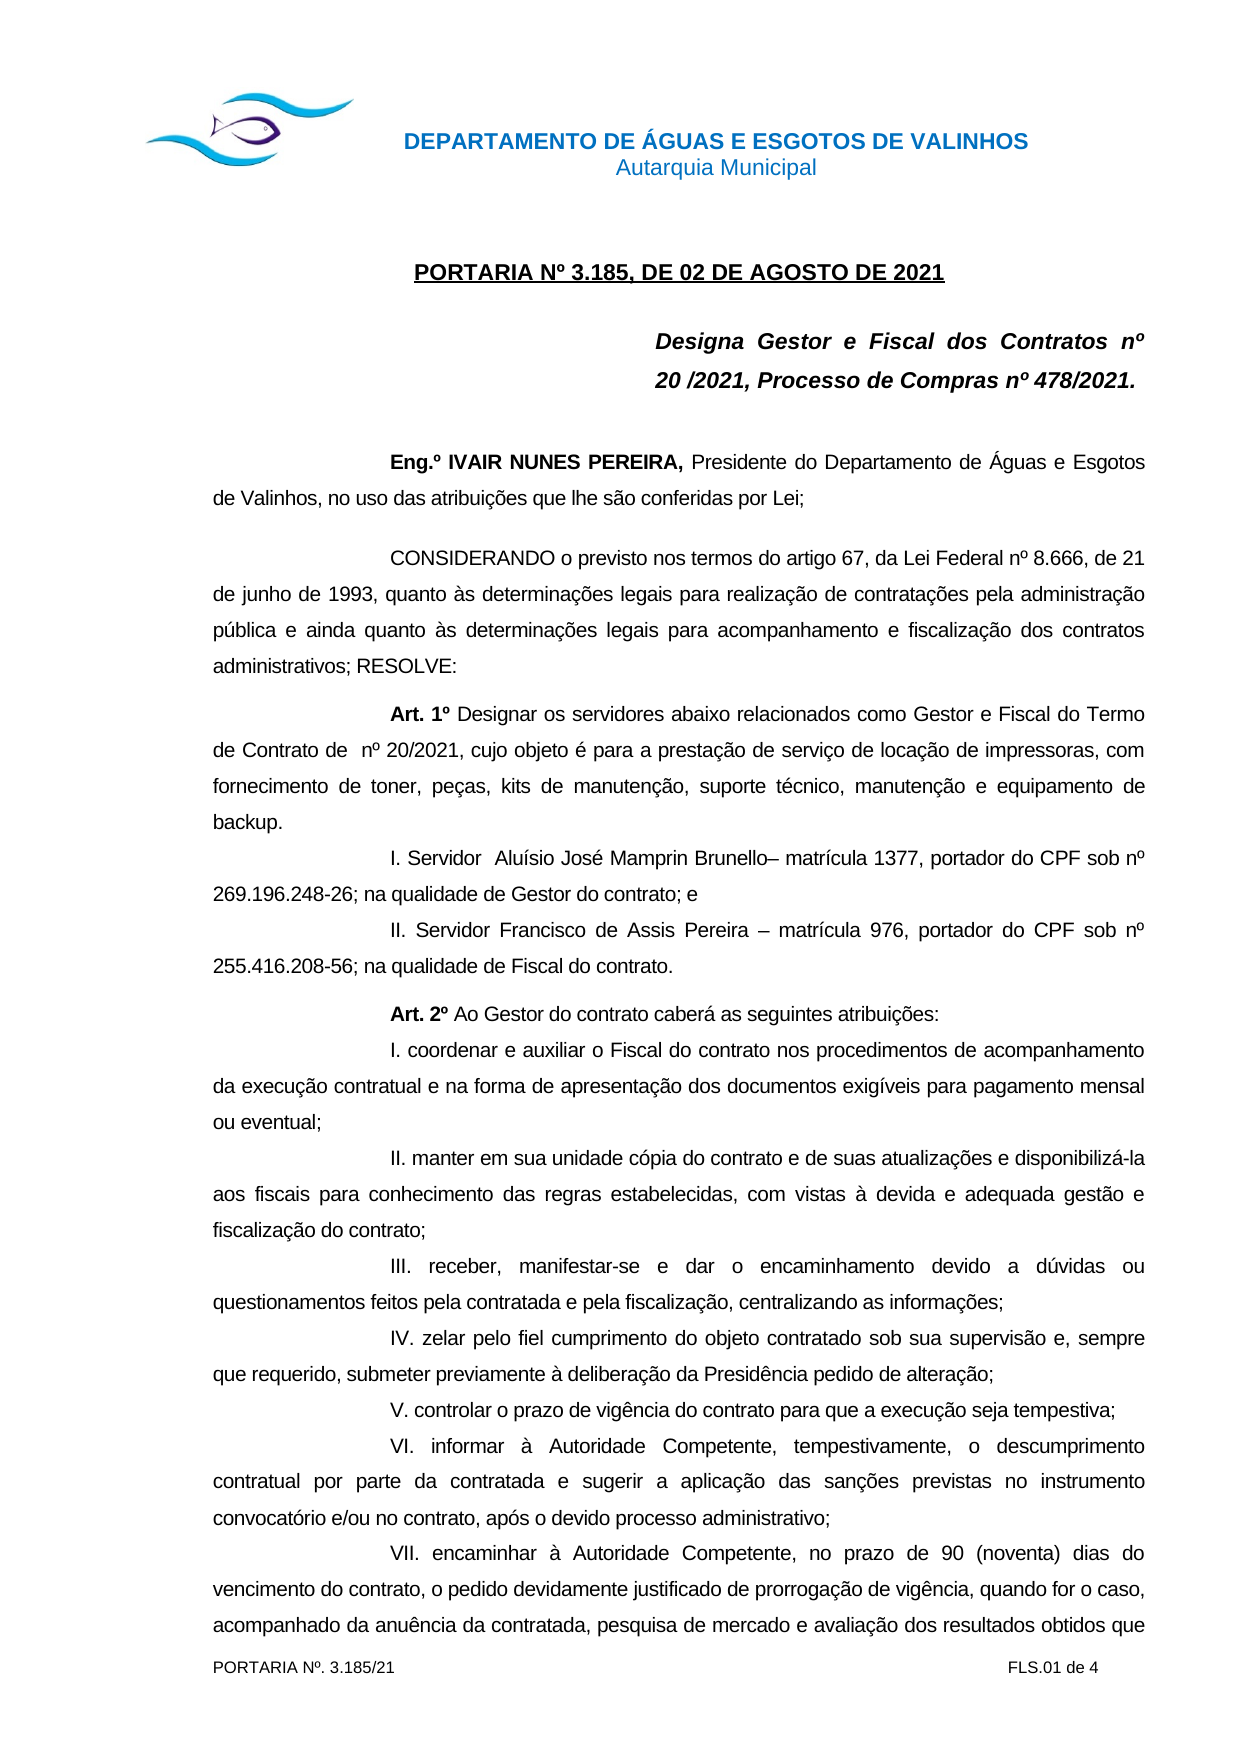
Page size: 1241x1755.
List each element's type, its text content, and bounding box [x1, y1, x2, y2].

text Art. 2º Ao Gestor do contrato caberá as seguintes atribuições: [213, 1002, 1146, 1026]
text VII. encaminhar à Autoridade Competente, no prazo de 90 (noventa) dias do vencimento do contrato, o pedido devidamente justificado de prorrogação de vigência, quando for o caso, acompanhado da anuência da contratada, pesquisa de mercado e avaliação dos resultados obtidos que [213, 1541, 1146, 1637]
text II. Servidor Francisco de Assis Pereira – matrícula 976, portador do CPF sob nº 255.416.208-56; na qualidade de Fiscal do contrato. [213, 918, 1146, 978]
text V. controlar o prazo de vigência do contrato para que a execução seja tempestiva; [213, 1397, 1146, 1421]
text II. manter em sua unidade cópia do contrato e de suas atualizações e disponibilizá-la aos fiscais para conhecimento das regras estabelecidas, com vistas à devida e adequada gestão e fiscalização do contrato; [213, 1146, 1146, 1242]
text PORTARIA Nº 3.185, DE 02 DE AGOSTO DE 2021 [213, 258, 1146, 285]
text CONSIDERANDO o previsto nos termos do artigo 67, da Lei Federal nº 8.666, de 21 de junho de 1993, quanto às determinações legais para realização de contratações pela administração pública e ainda quanto às determinações legais para acompanhamento e fiscalização dos contratos administrativos; RESOLVE: [213, 546, 1146, 678]
text I. coordenar e auxiliar o Fiscal do contrato nos procedimentos de acompanhamento da execução contratual e na forma de apresentação dos documentos exigíveis para pagamento mensal ou eventual; [213, 1038, 1146, 1134]
text IV. zelar pelo fiel cumprimento do objeto contratado sob sua supervisão e, sempre que requerido, submeter previamente à deliberação da Presidência pedido de alteração; [213, 1326, 1146, 1386]
text III. receber, manifestar-se e dar o encaminhamento devido a dúvidas ou questionamentos feitos pela contratada e pela fiscalização, centralizando as informações; [213, 1254, 1146, 1314]
text Designa Gestor e Fiscal dos Contratos nº 20 /2021, Processo de Compras nº 478/2021. [655, 328, 1146, 394]
text VI. informar à Autoridade Competente, tempestivamente, o descumprimento contratual por parte da contratada e sugerir a aplicação das sanções previstas no instrumento convocatório e/ou no contrato, após o devido processo administrativo; [213, 1433, 1146, 1529]
text I. Servidor Aluísio José Mamprin Brunello– matrícula 1377, portador do CPF sob nº 269.196.248-26; na qualidade de Gestor do contrato; e [213, 846, 1146, 906]
text Eng.º IVAIR NUNES PEREIRA, Presidente do Departamento de Águas e Esgotos de Valinhos, no uso das atribuições que lhe são conferidas por Lei; [213, 450, 1146, 510]
text Art. 1º Designar os servidores abaixo relacionados como Gestor e Fiscal do Termo de Contrato de nº 20/2021, cujo objeto é para a prestação de serviço de locação de impressoras, com fornecimento de toner, peças, kits de manutenção, suporte técnico, manutenção e equipamento de backup. [213, 702, 1146, 834]
